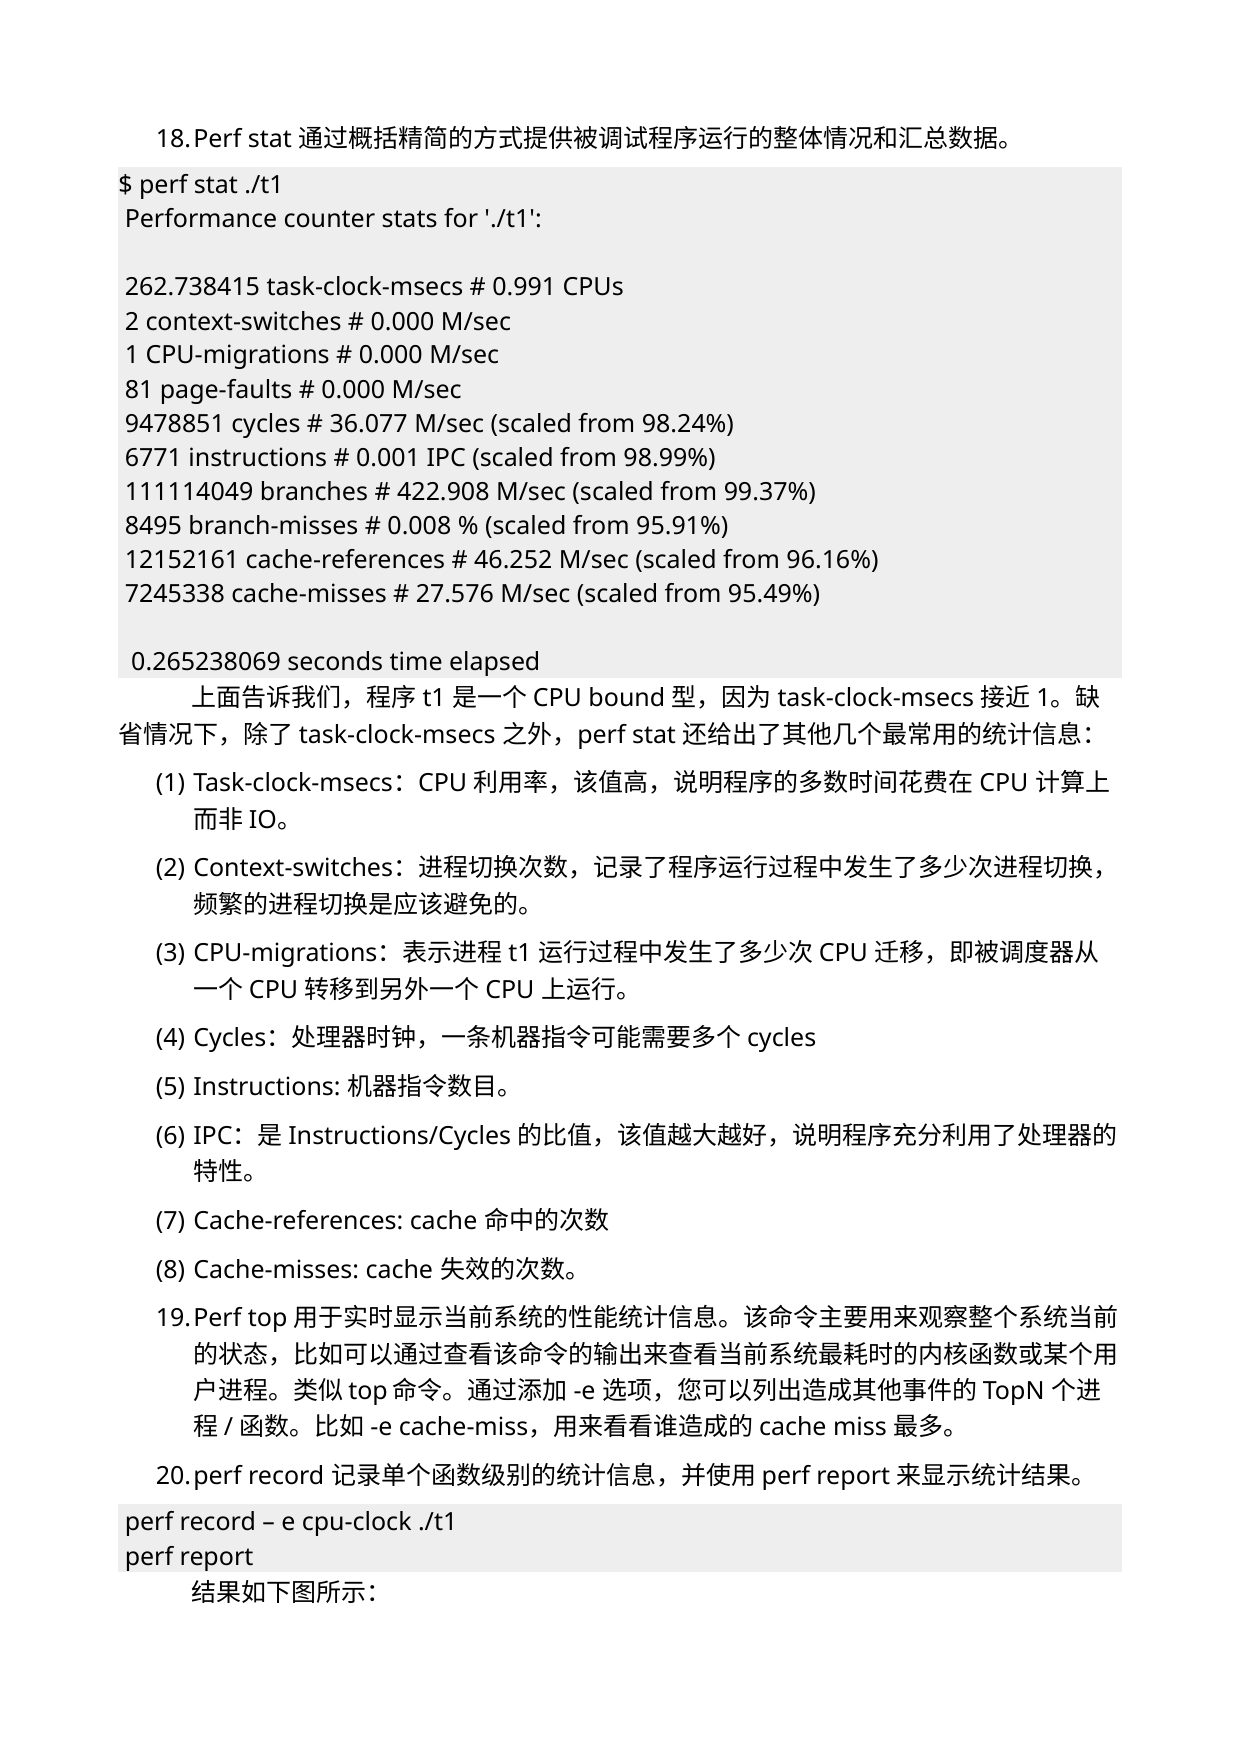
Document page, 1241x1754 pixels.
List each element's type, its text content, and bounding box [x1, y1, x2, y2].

list Perf top 用于实时显示当前系统的性能统计信息。该命令主要用来观察整个系统当前的状态，比如可以通过查看该命令的输出来查看当前系统最耗时的内核函数或某个用户进程。类似top命令。通过添加 -e 选项，您可以列出造成其他事件的 TopN 个进程 / 函数。比如 -e cache-miss，用来看看谁造成的 cache miss 最多。 [156, 1298, 1122, 1443]
list Instructions: 机器指令数目。 [156, 1067, 1122, 1103]
text 结果如下图所示： [118, 1572, 1122, 1608]
list Cycles：处理器时钟，一条机器指令可能需要多个 cycles [156, 1018, 1122, 1054]
list Perf stat 通过概括精简的方式提供被调试程序运行的整体情况和汇总数据。 [156, 118, 1122, 154]
list perf record 记录单个函数级别的统计信息，并使用 perf report 来显示统计结果。 [156, 1455, 1122, 1492]
table_header perf record – e cpu-clock ./t1 perf report [118, 1504, 1122, 1572]
list IPC：是 Instructions/Cycles 的比值，该值越大越好，说明程序充分利用了处理器的特性。 [156, 1115, 1122, 1188]
list Cache-misses: cache 失效的次数。 [156, 1249, 1122, 1285]
table_header $ perf stat ./t1 Performance counter stats for './t1': 262.738415 task-clock-msecs # 0.991 CPUs 2 context-switches # 0.000 M/sec 1 CPU-migrations # 0.000 M/sec 81 page-faults # 0.000 M/sec 9478851 cycles # 36.077 M/sec (scaled from 98.24%) 6771 instructions # 0.001 IPC (scaled from 98.99%) 111114049 branches # 422.908 M/sec (scaled from 99.37%) 8495 branch-misses # 0.008 % (scaled from 95.91%) 12152161 cache-references # 46.252 M/sec (scaled from 96.16%) 7245338 cache-misses # 27.576 M/sec (scaled from 95.49%) 0.265238069 seconds time elapsed [118, 167, 1122, 678]
list Context-switches：进程切换次数，记录了程序运行过程中发生了多少次进程切换，频繁的进程切换是应该避免的。 [156, 848, 1122, 920]
list CPU-migrations：表示进程 t1 运行过程中发生了多少次 CPU 迁移，即被调度器从一个 CPU 转移到另外一个 CPU 上运行。 [156, 933, 1122, 1005]
list Cache-references: cache 命中的次数 [156, 1200, 1122, 1237]
text 上面告诉我们，程序 t1 是一个 CPU bound 型，因为 task-clock-msecs 接近 1。缺省情况下，除了 task-clock-msecs 之外，perf stat 还给出了其他几个最常用的统计信息： [118, 678, 1122, 750]
list Task-clock-msecs：CPU 利用率，该值高，说明程序的多数时间花费在 CPU 计算上而非 IO。 [156, 763, 1122, 835]
